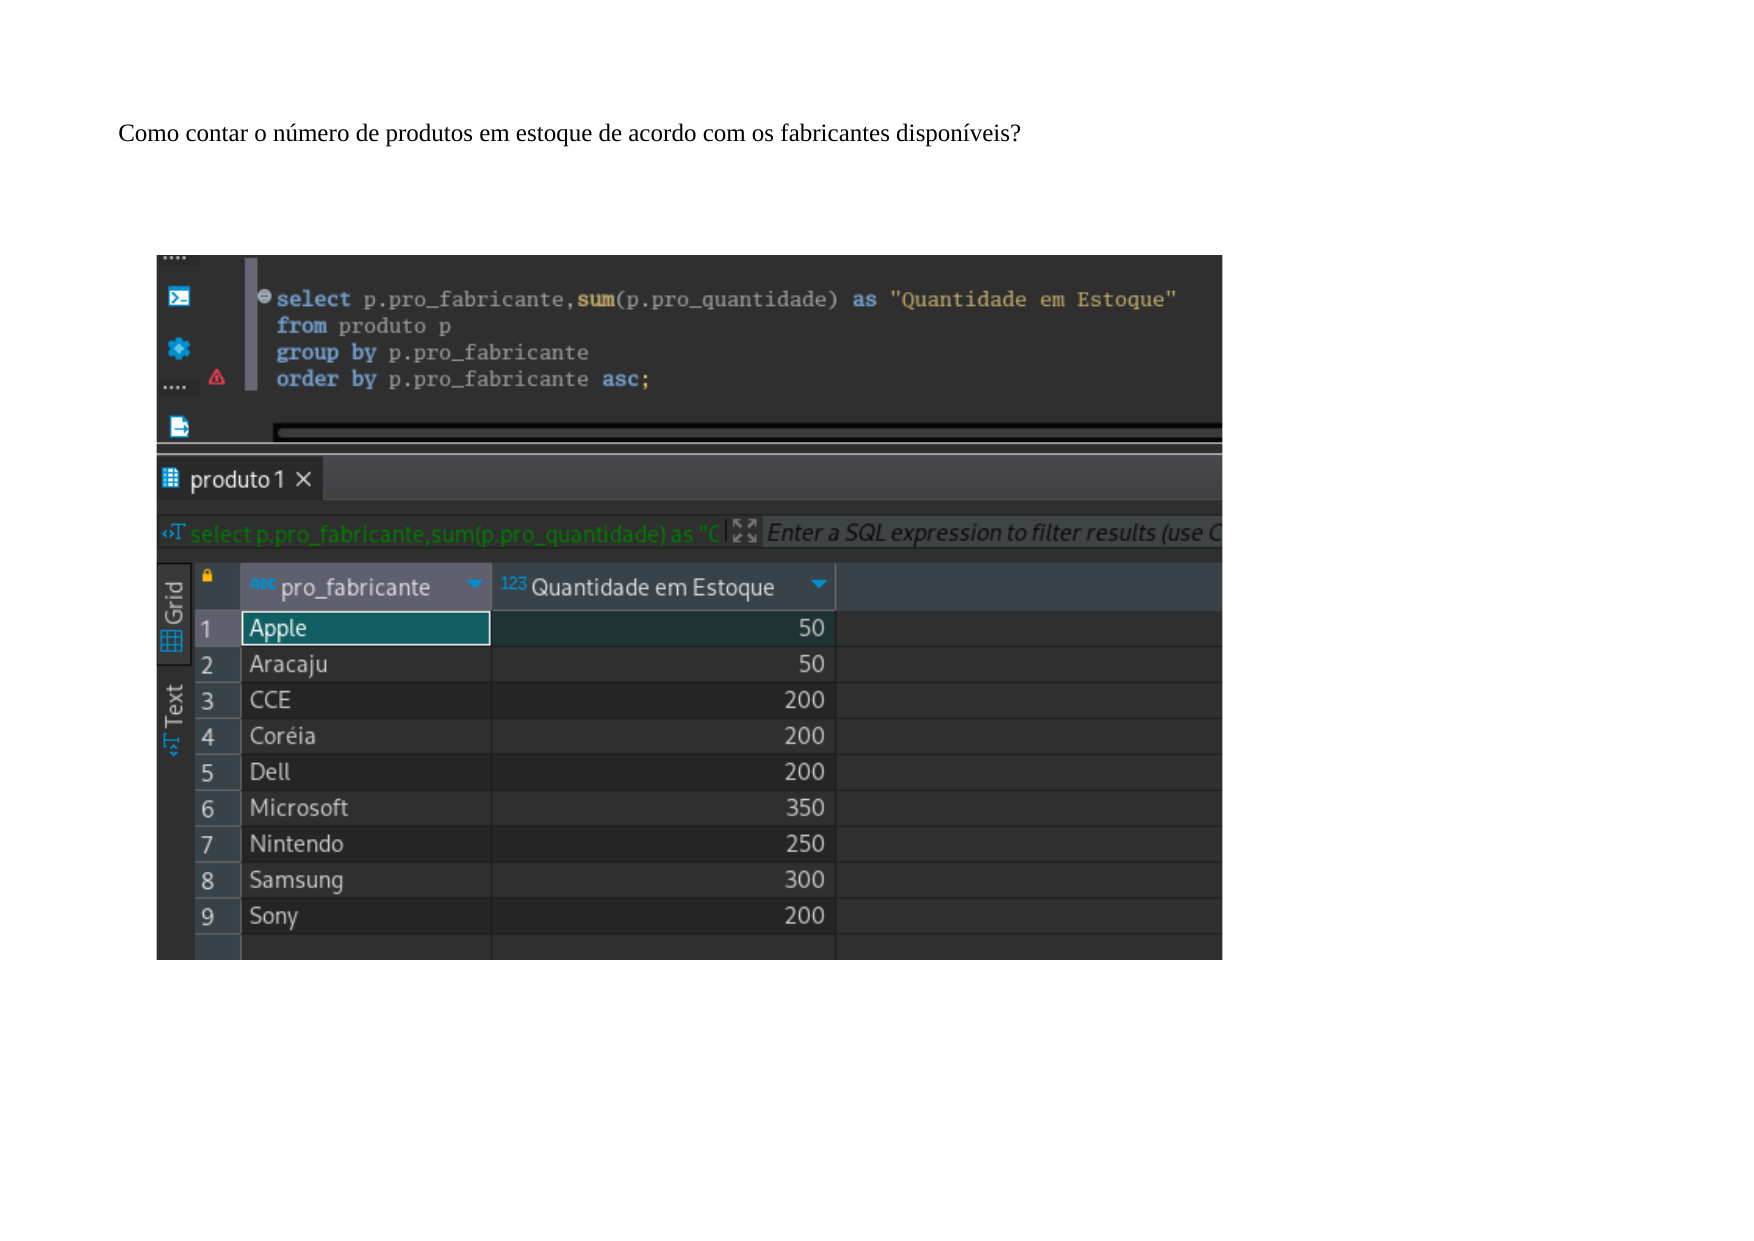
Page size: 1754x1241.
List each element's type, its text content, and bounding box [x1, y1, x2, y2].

text Como contar o número de produtos em estoque de acordo com os fabricantes disponíveis? [118, 118, 1636, 147]
picture [156, 255, 1223, 960]
